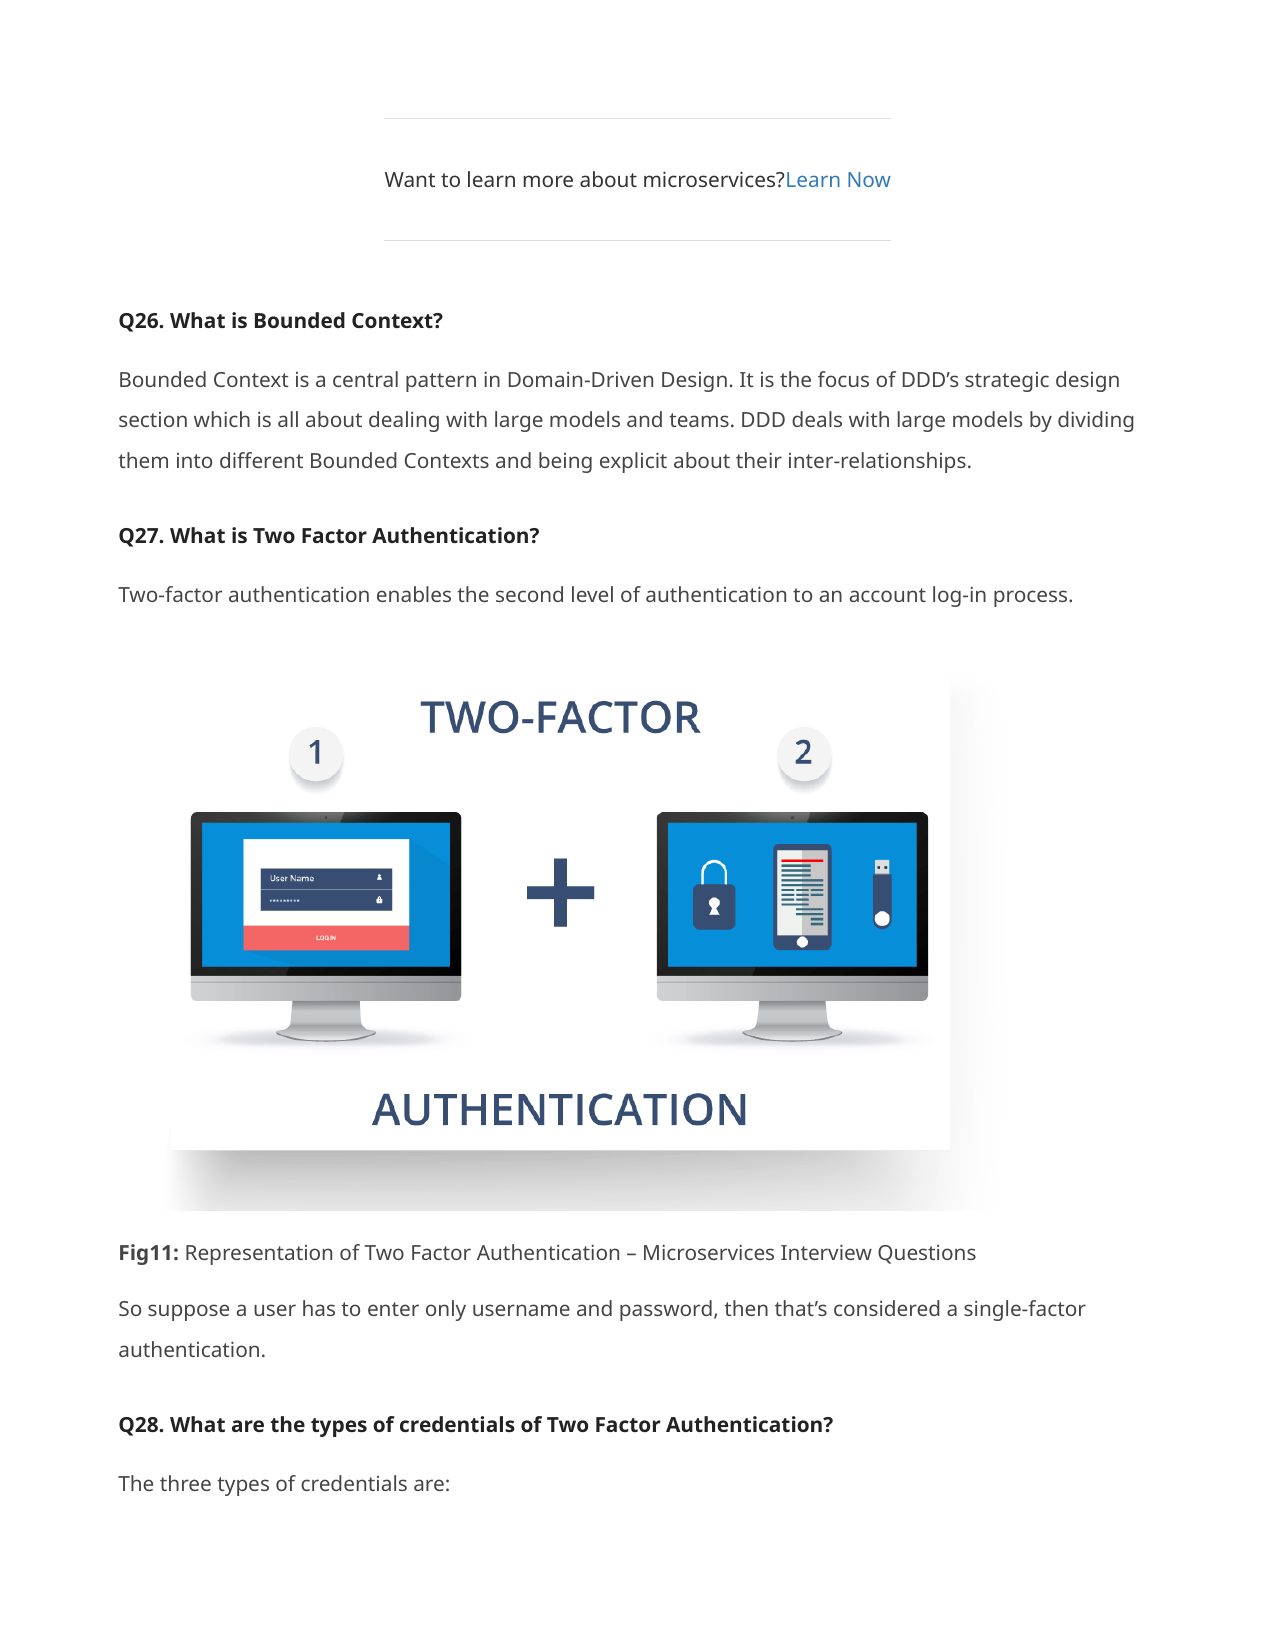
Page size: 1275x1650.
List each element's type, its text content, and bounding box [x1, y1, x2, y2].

subtitle Q27. What is Two Factor Authentication? [118, 521, 1157, 550]
text Two-factor authentication enables the second level of authentication to an account log-in process. [118, 568, 1157, 609]
picture [118, 624, 1062, 1211]
subtitle Q28. What are the types of credentials of Two Factor Authentication? [118, 1410, 1157, 1439]
text Want to learn more about microservices?Learn Now [118, 118, 1157, 241]
text Fig11: Representation of Two Factor Authentication – Microservices Interview Questions [118, 1226, 1157, 1267]
subtitle Q26. What is Bounded Context? [118, 306, 1157, 334]
text Bounded Context is a central pattern in Domain-Driven Design. It is the focus of DDD’s strategic design section which is all about dealing with large models and teams. DDD deals with large models by dividing them into different Bounded Contexts and being explicit about their inter-relationships. [118, 353, 1157, 474]
text So suppose a user has to enter only username and password, then that’s considered a single-factor authentication. [118, 1282, 1157, 1363]
text The three types of credentials are: [118, 1457, 1157, 1498]
